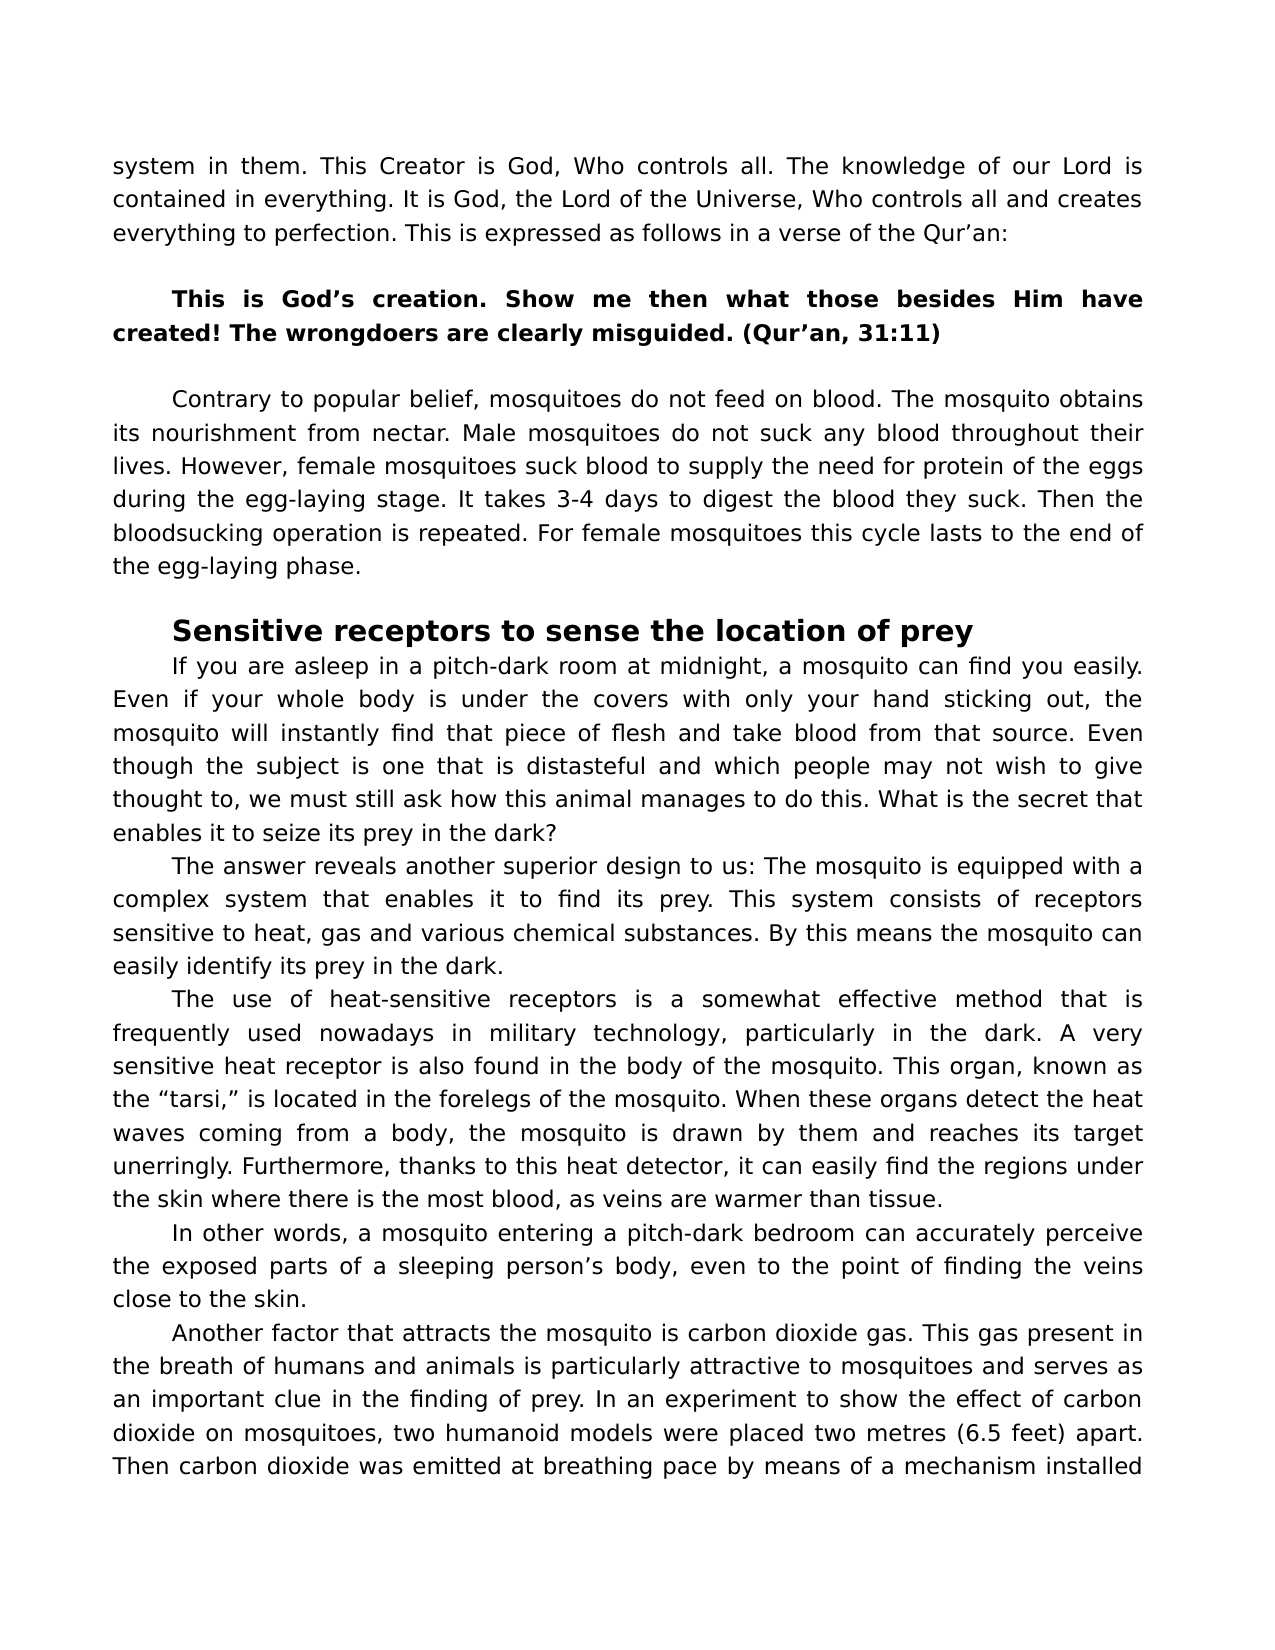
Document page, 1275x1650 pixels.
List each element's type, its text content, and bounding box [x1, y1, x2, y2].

text Contrary to popular belief, mosquitoes do not feed on blood. The mosquito obtains its nourishment from nectar. Male mosquitoes do not suck any blood throughout their lives. However, female mosquitoes suck blood to supply the need for protein of the eggs during the egg-laying stage. It takes 3-4 days to digest the blood they suck. Then the bloodsucking operation is repeated. For female mosquitoes this cycle lasts to the end of the egg-laying phase. [112, 381, 1145, 581]
text The use of heat-sensitive receptors is a somewhat effective method that is frequently used nowadays in military technology, particularly in the dark. A very sensitive heat receptor is also found in the body of the mosquito. This organ, known as the “tarsi,” is located in the forelegs of the mosquito. When these organs detect the heat waves coming from a body, the mosquito is drawn by them and reaches its target unerringly. Furthermore, thanks to this heat detector, it can easily find the regions under the skin where there is the most blood, as veins are warmer than tissue. [112, 981, 1145, 1214]
text The answer reveals another superior design to us: The mosquito is equipped with a complex system that enables it to find its prey. This system consists of receptors sensitive to heat, gas and various chemical substances. By this means the mosquito can easily identify its prey in the dark. [112, 848, 1145, 981]
text In other words, a mosquito entering a pitch-dark bedroom can accurately perceive the exposed parts of a sleeping person’s body, even to the point of finding the veins close to the skin. [112, 1214, 1145, 1314]
text This is God’s creation. Show me then what those besides Him have created! The wrongdoers are clearly misguided. (Qur’an, 31:11) [112, 281, 1145, 348]
text system in them. This Creator is God, Who controls all. The knowledge of our Lord is contained in everything. It is God, the Lord of the Universe, Who controls all and creates everything to perfection. This is expressed as follows in a verse of the Qur’an: [112, 148, 1145, 248]
text Another factor that attracts the mosquito is carbon dioxide gas. This gas present in the breath of humans and animals is particularly attractive to mosquitoes and serves as an important clue in the finding of prey. In an experiment to show the effect of carbon dioxide on mosquitoes, two humanoid models were placed two metres (6.5 feet) apart. Then carbon dioxide was emitted at breathing pace by means of a mechanism installed [112, 1314, 1145, 1481]
text Sensitive receptors to sense the location of prey [112, 614, 1145, 648]
text If you are asleep in a pitch-dark room at midnight, a mosquito can find you easily. Even if your whole body is under the covers with only your hand sticking out, the mosquito will instantly find that piece of flesh and take blood from that source. Even though the subject is one that is distasteful and which people may not wish to give thought to, we must still ask how this animal manages to do this. What is the secret that enables it to seize its prey in the dark? [112, 648, 1145, 848]
